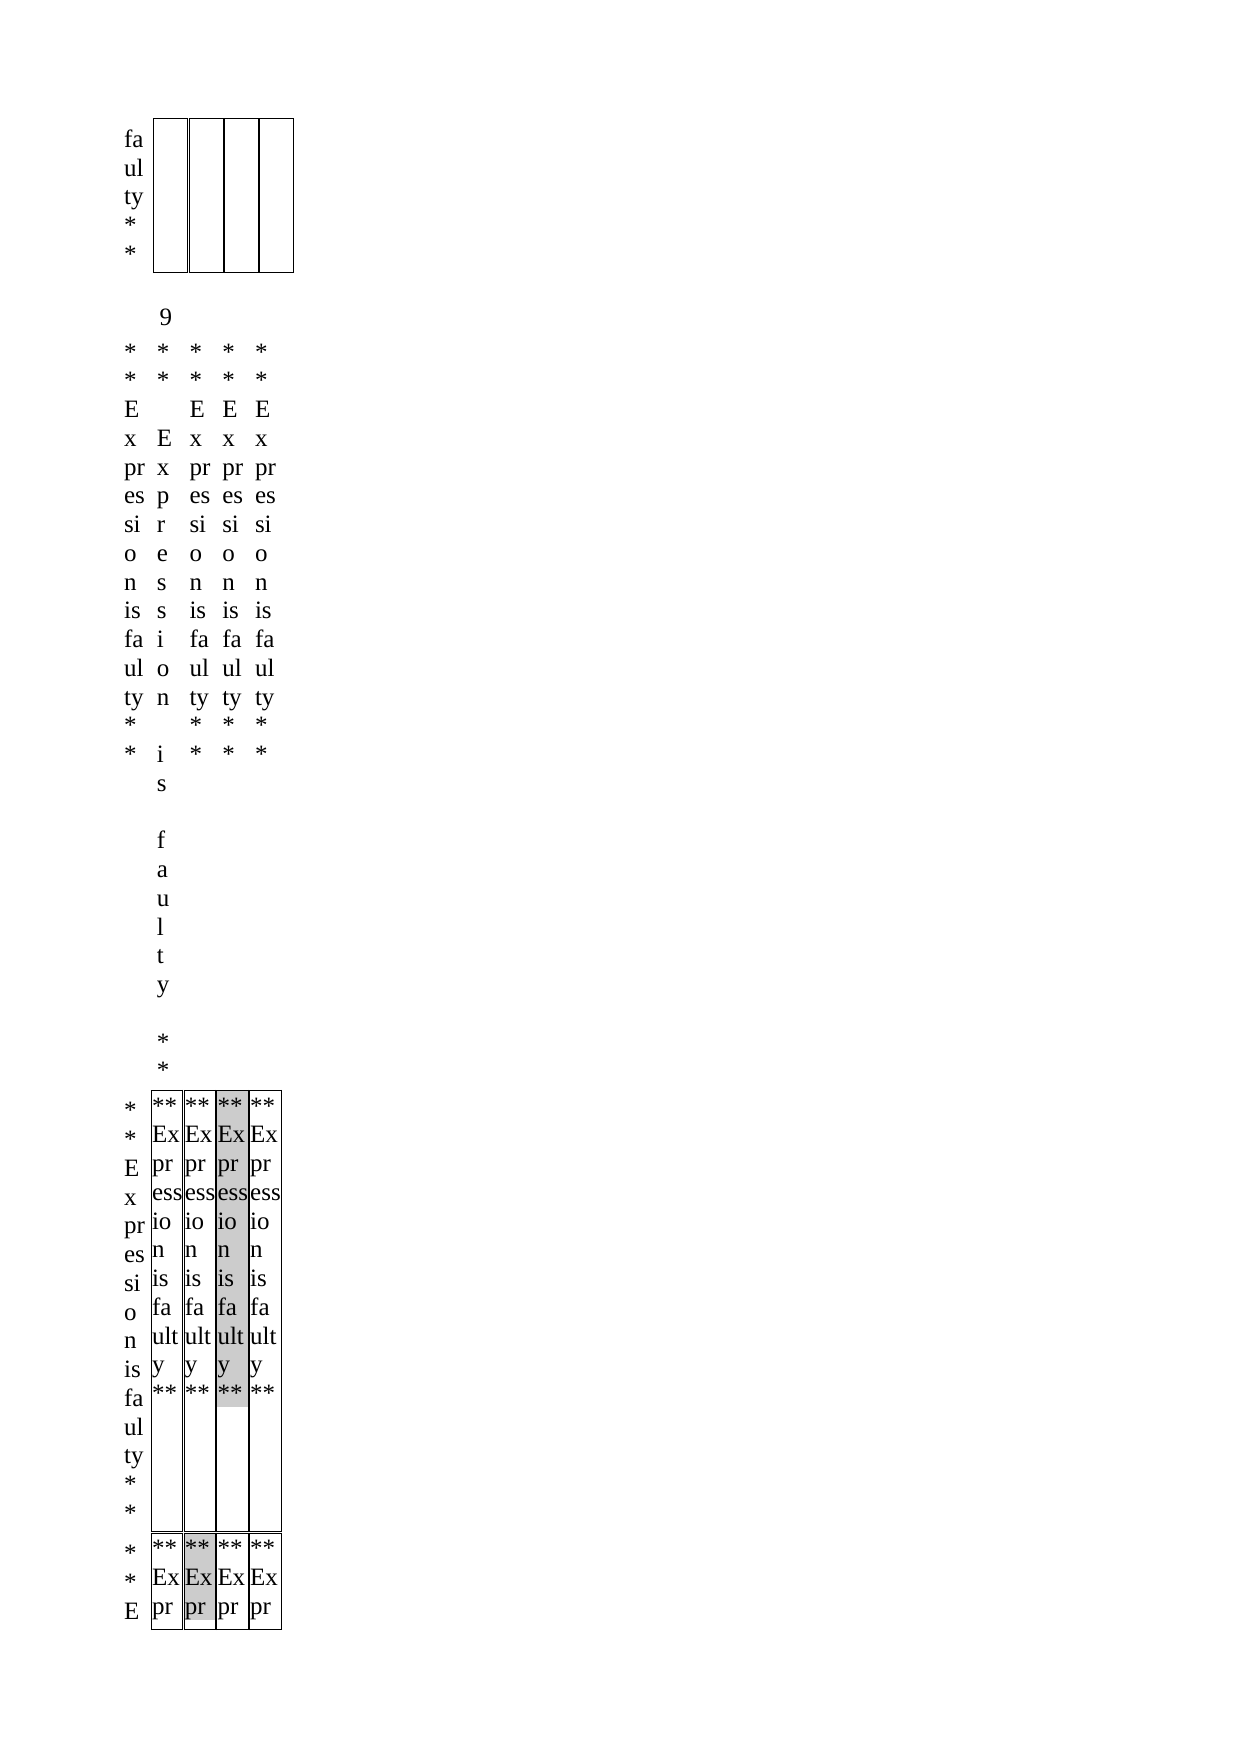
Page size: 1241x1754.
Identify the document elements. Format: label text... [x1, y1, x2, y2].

table_header 1,80E+308 [118, 331, 151, 1090]
text 9 [159, 302, 1122, 331]
table_cell 1,80E+308 [118, 1090, 151, 1532]
table_header 1,80E+308 [151, 331, 183, 1090]
table_cell 1,80E+308 [152, 1091, 182, 1531]
table_cell 1,80E+308 [190, 119, 223, 272]
table_header 1,80E+308 [249, 331, 282, 1090]
table_header 1,80E+308 [184, 331, 216, 1090]
table_cell 1,80E+308 [217, 1407, 248, 1531]
table_cell 1,80E+308 [260, 119, 293, 272]
table_cell 1,80E+308 [225, 119, 258, 272]
table_cell 1,80E+308 [250, 1091, 281, 1531]
table_cell 1,80E+308 [118, 118, 153, 273]
table_cell 1,80E+308 [185, 1091, 215, 1531]
table_cell 1,80E+308 [185, 1620, 215, 1629]
table_cell 1,80E+308 [152, 1534, 182, 1629]
table_cell 1,80E+308 [118, 1533, 151, 1630]
table_cell 1,80E+308 [154, 119, 187, 272]
table_header 1,80E+308 [216, 331, 249, 1090]
table_cell 1,80E+308 [217, 1534, 248, 1629]
table_cell 1,80E+308 [250, 1534, 281, 1629]
